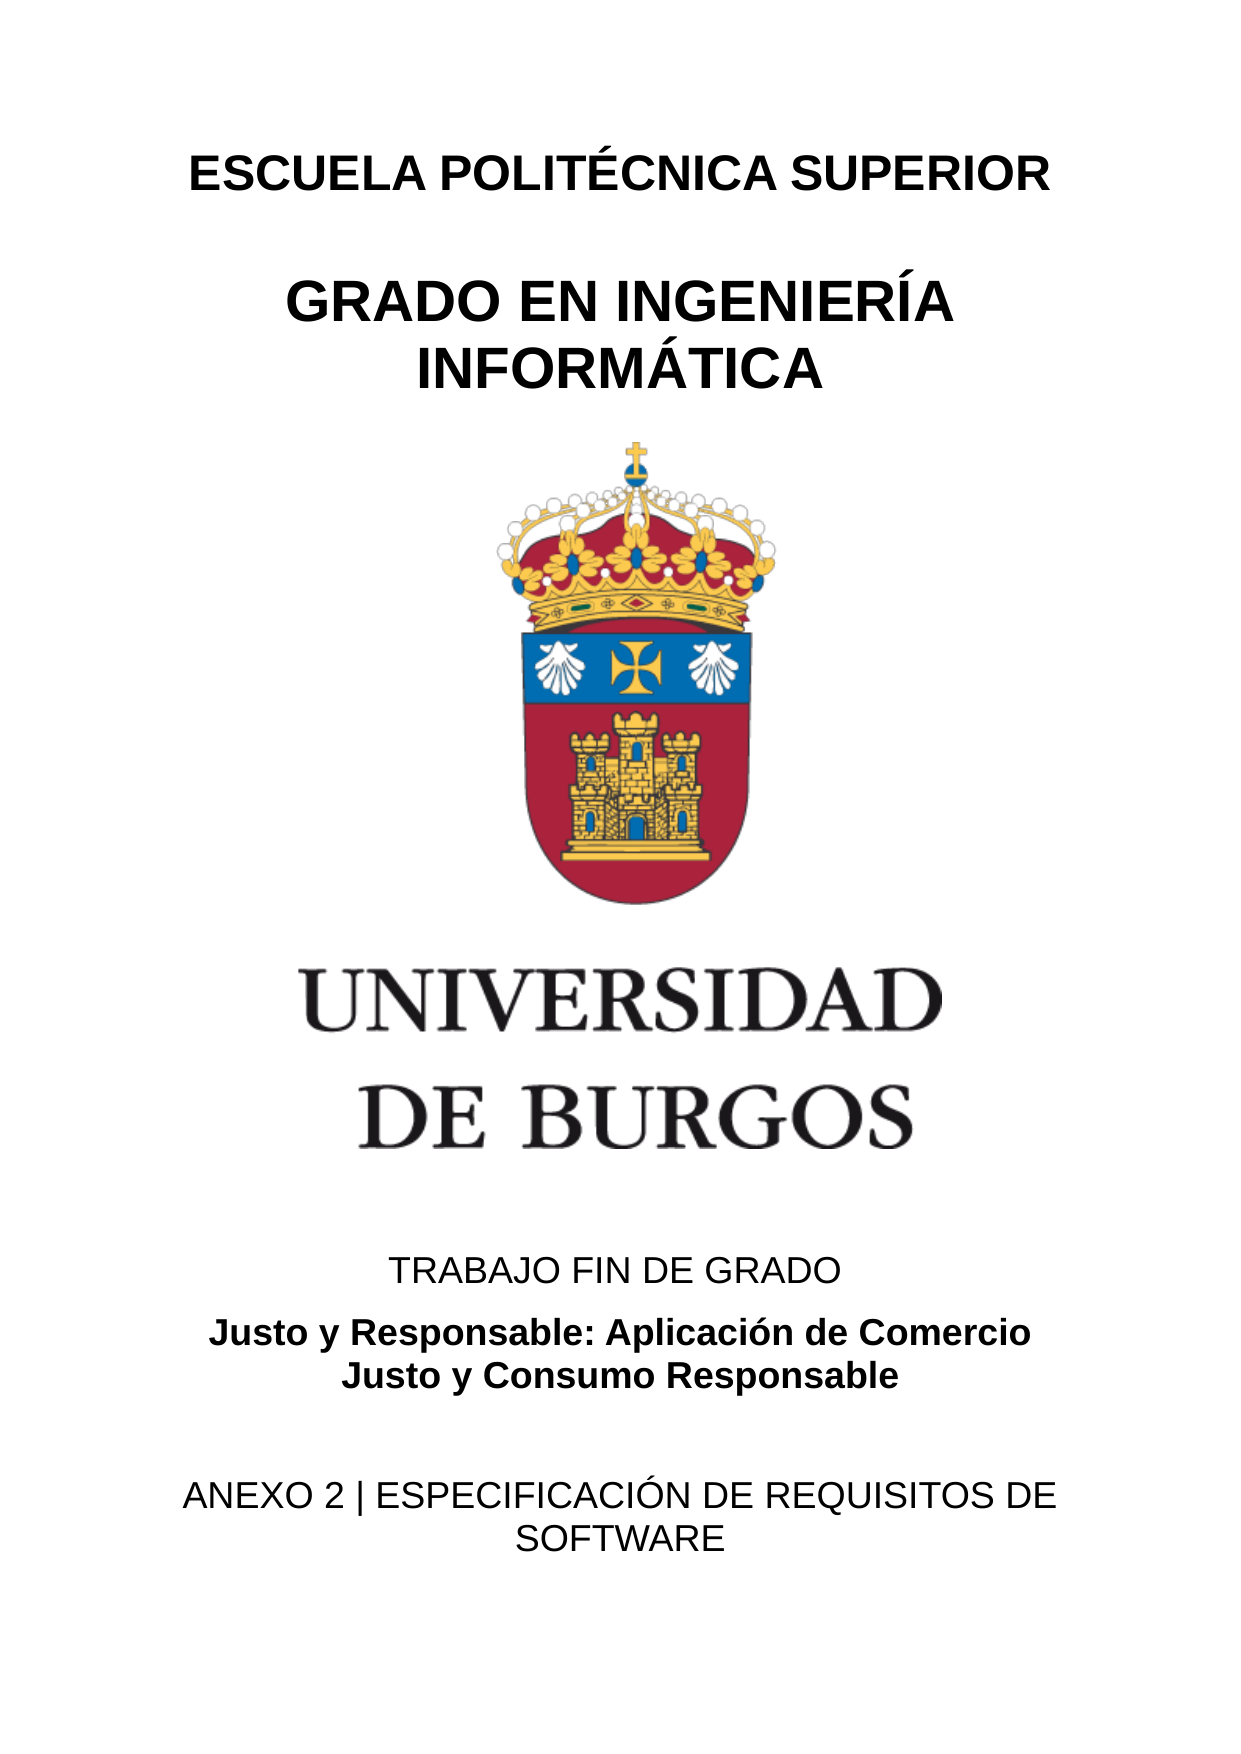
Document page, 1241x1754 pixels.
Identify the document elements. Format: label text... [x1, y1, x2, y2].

title GRADO EN INGENIERÍA INFORMÁTICA [118, 267, 1122, 401]
subtitle Justo y Responsable: Aplicación de Comercio Justo y Consumo Responsable [118, 1310, 1122, 1397]
subtitle TRABAJO FIN DE GRADO [118, 1248, 1122, 1292]
picture [298, 442, 942, 1149]
title ESCUELA POLITÉCNICA SUPERIOR [118, 143, 1122, 201]
subtitle ANEXO 2 | ESPECIFICACIÓN DE REQUISITOS DE SOFTWARE [118, 1473, 1122, 1559]
